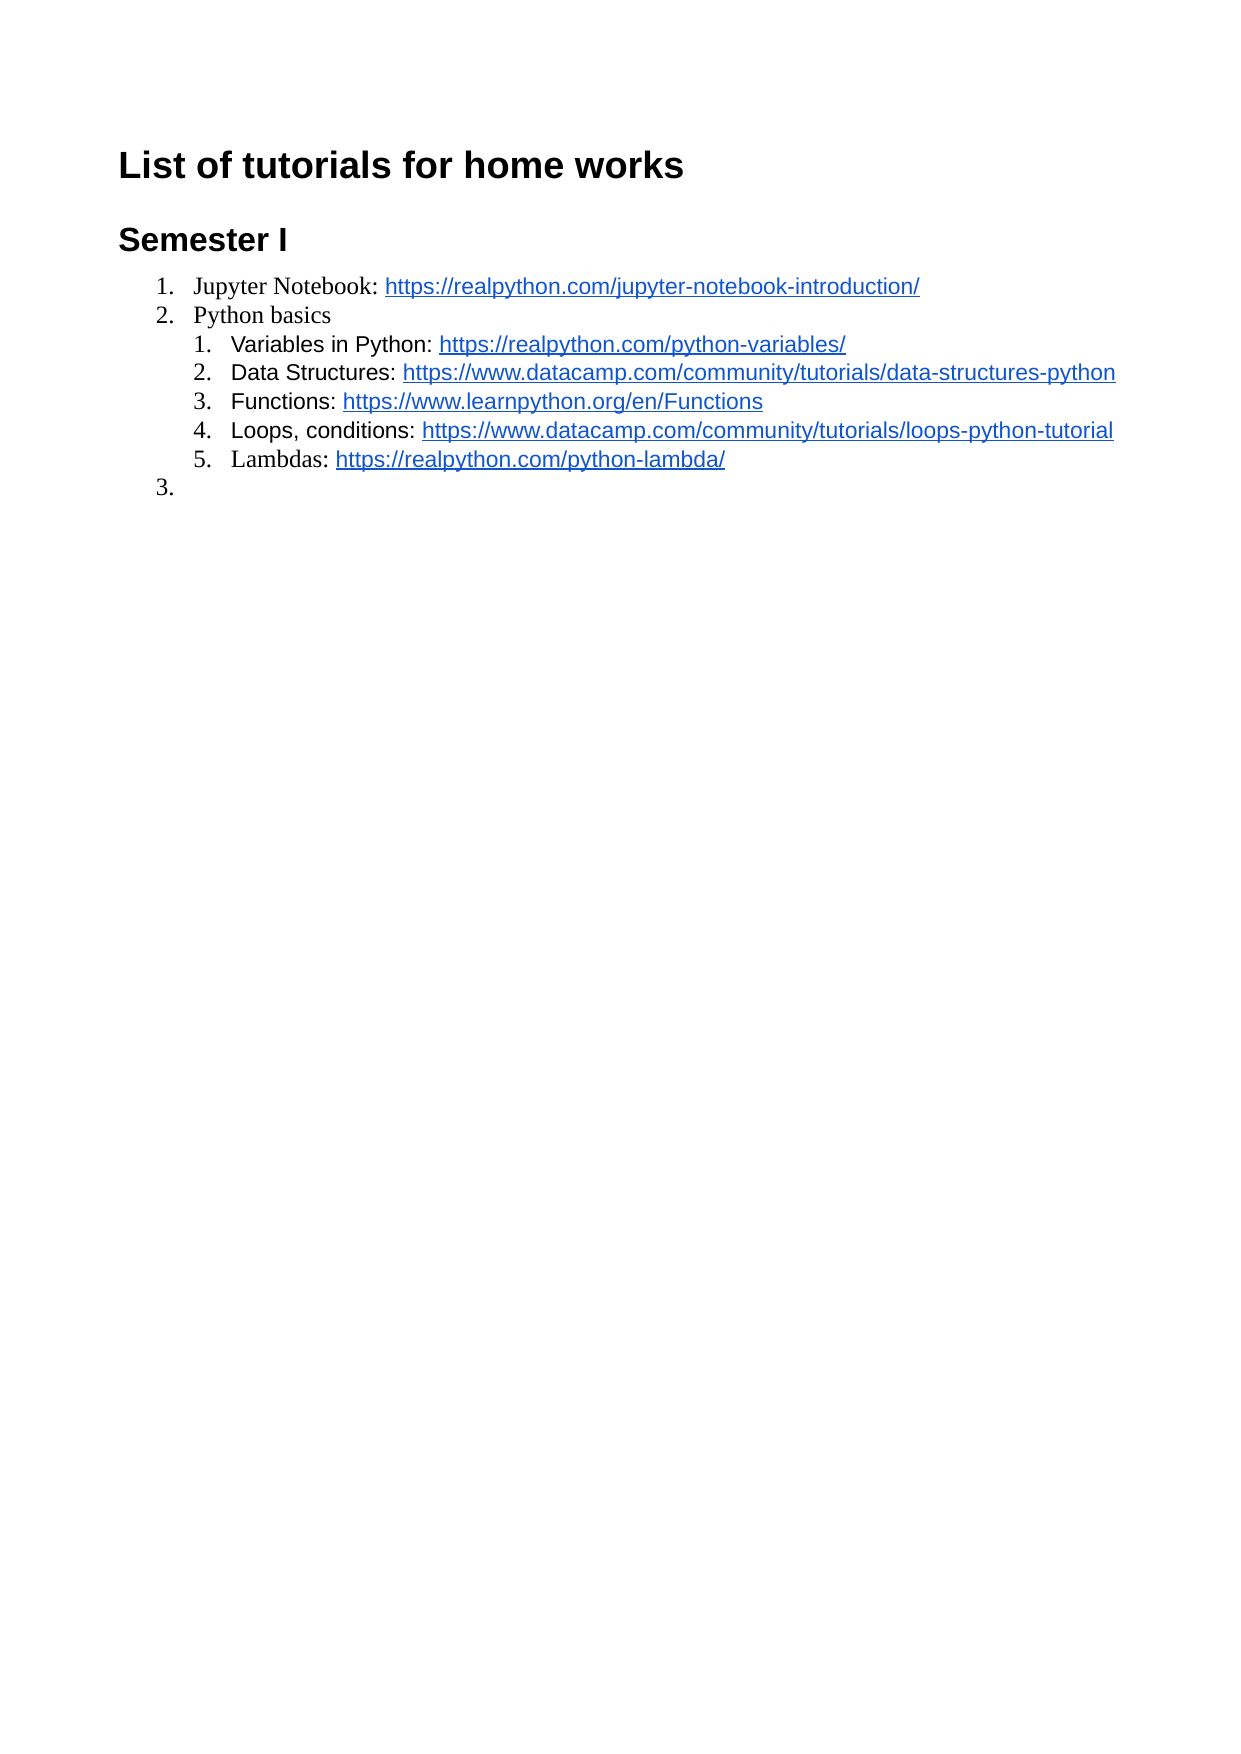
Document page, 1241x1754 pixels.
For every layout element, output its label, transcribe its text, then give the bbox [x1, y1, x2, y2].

subtitle List of tutorials for home works [118, 143, 1122, 187]
subtitle Semester I [118, 220, 1122, 259]
list Loops, conditions: https://www.datacamp.com/community/tutorials/loops-python-tutorial [193, 415, 1122, 444]
list Data Structures: https://www.datacamp.com/community/tutorials/data-structures-python [193, 357, 1122, 386]
list Python basics [156, 300, 1122, 329]
list Functions: https://www.learnpython.org/en/Functions [193, 386, 1122, 415]
list Variables in Python: https://realpython.com/python-variables/ [193, 329, 1122, 357]
list Lambdas: https://realpython.com/python-lambda/ [193, 444, 1122, 472]
list Jupyter Notebook: https://realpython.com/jupyter-notebook-introduction/ [156, 271, 1122, 300]
